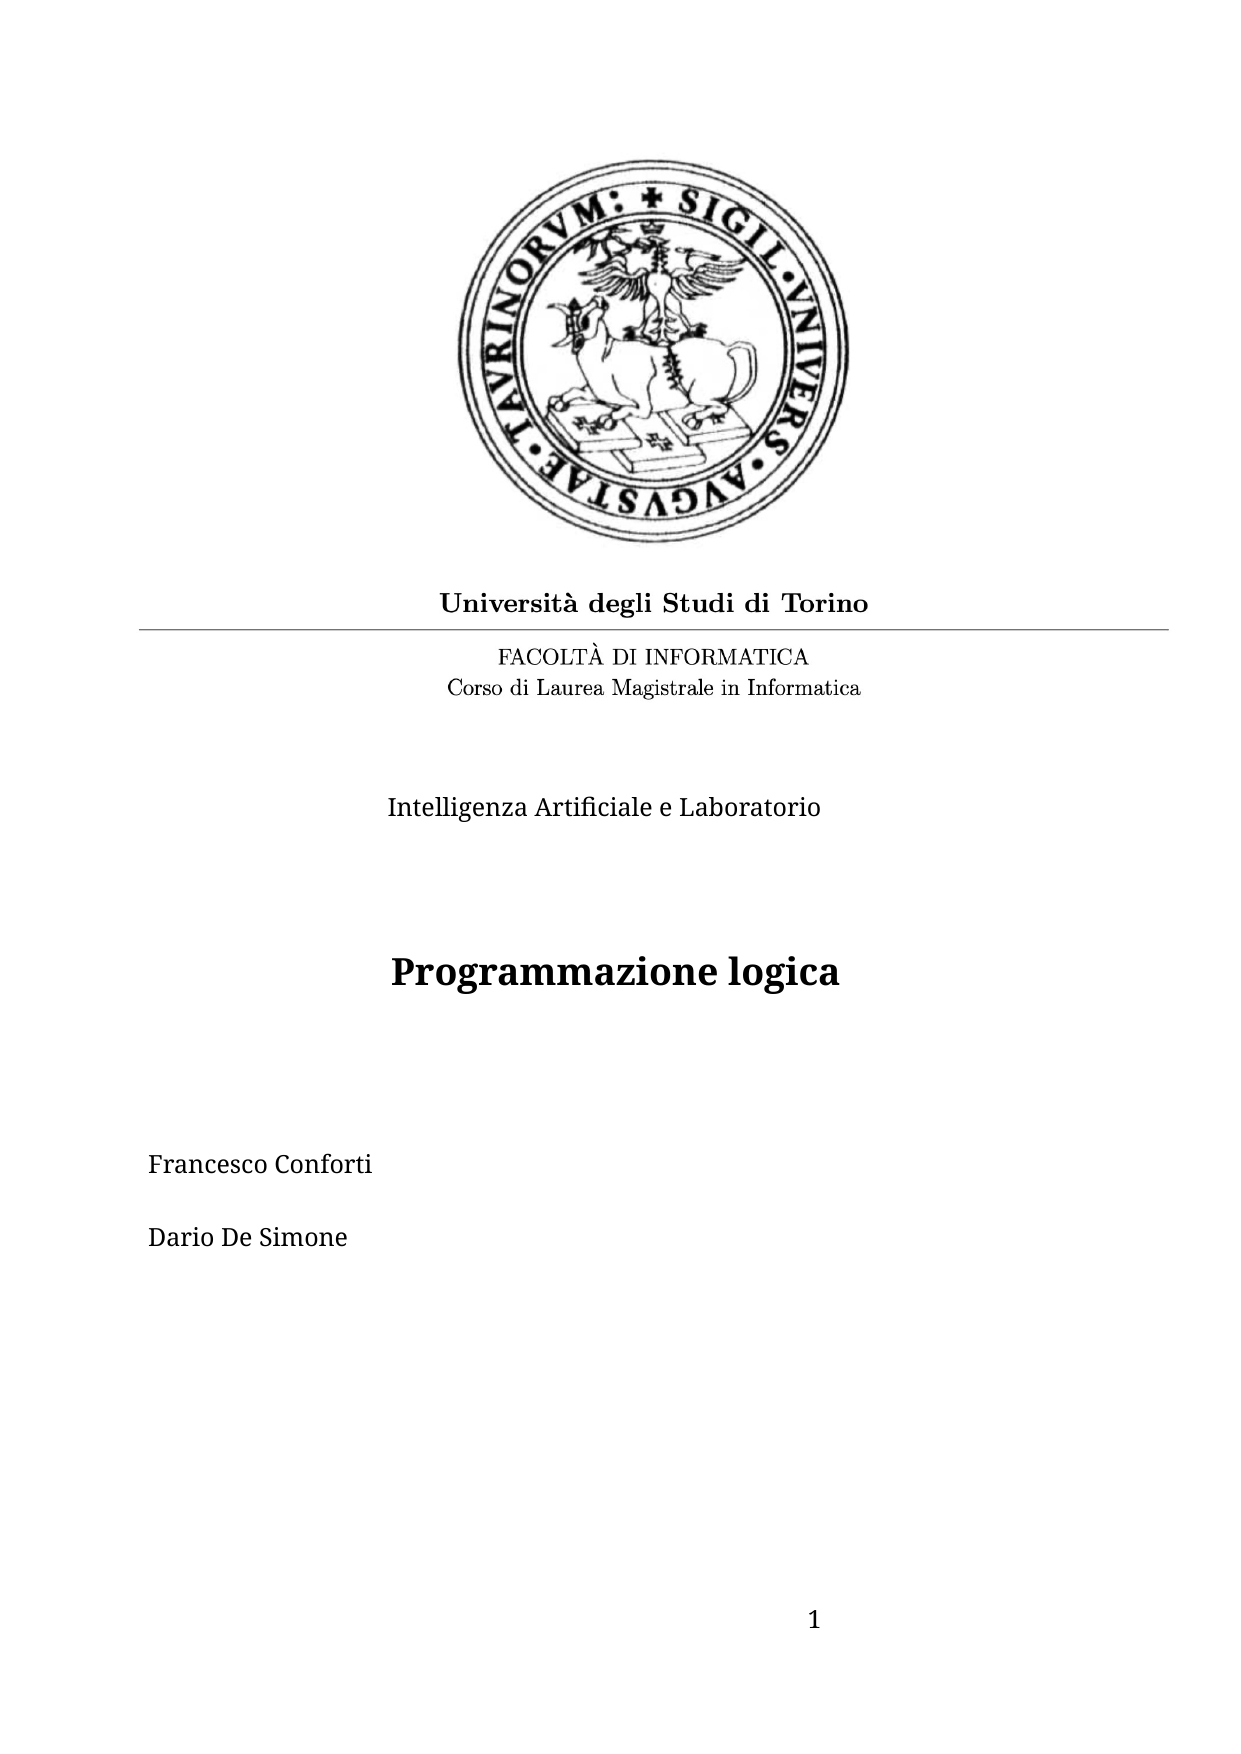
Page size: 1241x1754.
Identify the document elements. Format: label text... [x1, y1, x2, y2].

text Intelligenza Artificiale e Laboratorio [118, 790, 821, 824]
picture [122, 147, 1182, 714]
text Dario De Simone [148, 1219, 1122, 1253]
text Programmazione logica [118, 945, 851, 996]
text Francesco Conforti [148, 1147, 1122, 1181]
